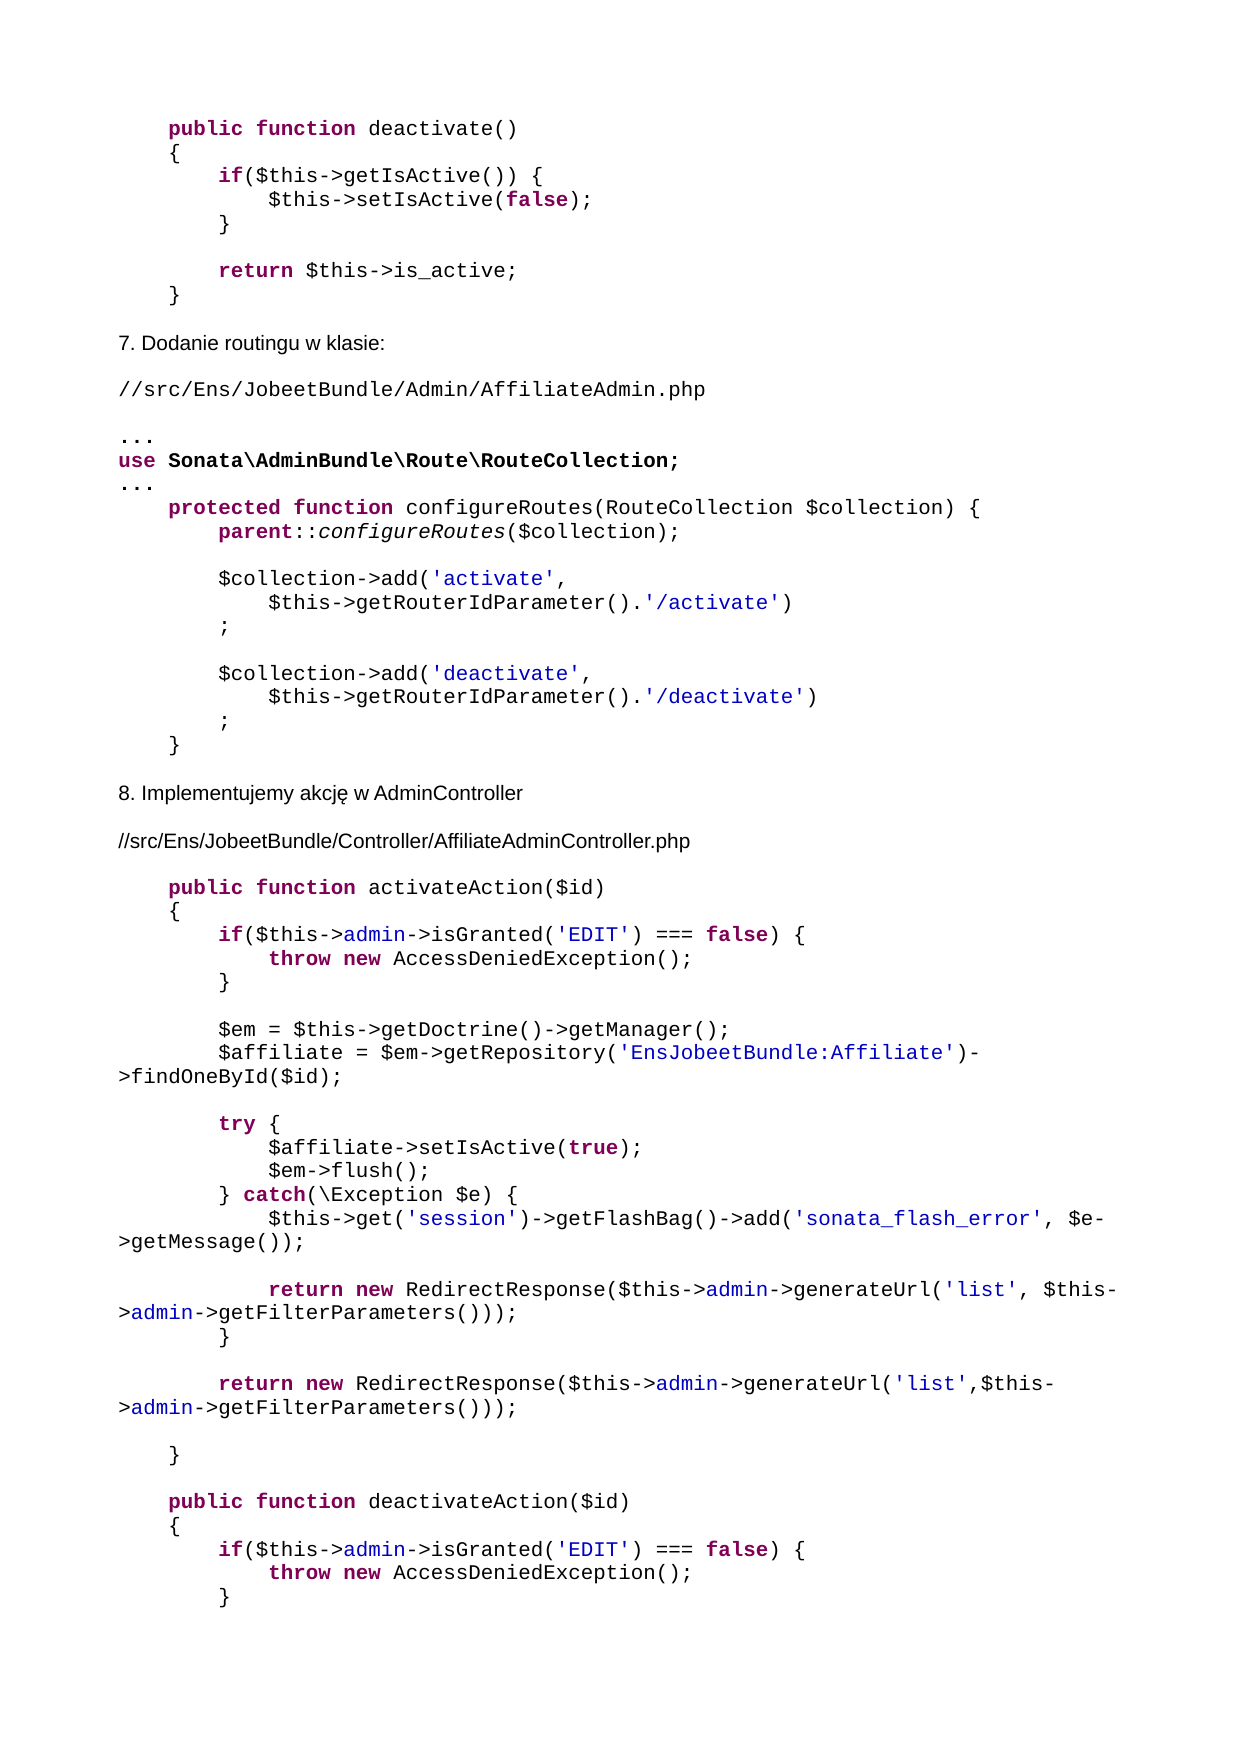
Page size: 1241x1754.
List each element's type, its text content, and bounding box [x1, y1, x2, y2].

text //src/Ens/JobeetBundle/Controller/AffiliateAdminController.php [118, 829, 1122, 853]
text } [118, 733, 1122, 757]
text 8. Implementujemy akcję w AdminController [118, 781, 1122, 805]
text return $this->is_active; [118, 260, 1122, 284]
text 7. Dodanie routingu w klasie: [118, 331, 1122, 355]
text return new RedirectResponse($this->admin->generateUrl('list', $this->admin->getFilterParameters())); [118, 1279, 1122, 1326]
text ; [118, 710, 1122, 733]
text ... [118, 426, 1122, 450]
text { [118, 900, 1122, 924]
text } [118, 971, 1122, 995]
text $em = $this->getDoctrine()->getManager(); [118, 1018, 1122, 1042]
text $collection->add('activate', [118, 568, 1122, 592]
text { [118, 1515, 1122, 1539]
text parent::configureRoutes($collection); [118, 521, 1122, 544]
text if($this->admin->isGranted('EDIT') === false) { [118, 1539, 1122, 1562]
text try { [118, 1113, 1122, 1137]
text } [118, 1586, 1122, 1610]
text //src/Ens/JobeetBundle/Admin/AffiliateAdmin.php [118, 379, 1122, 402]
text if($this->getIsActive()) { [118, 165, 1122, 189]
text public function deactivateAction($id) [118, 1491, 1122, 1515]
text public function deactivate() [118, 118, 1122, 142]
text $this->setIsActive(false); [118, 189, 1122, 213]
text } [118, 213, 1122, 236]
text $em->flush(); [118, 1160, 1122, 1184]
text throw new AccessDeniedException(); [118, 1562, 1122, 1586]
text $this->get('session')->getFlashBag()->add('sonata_flash_error', $e->getMessage()); [118, 1208, 1122, 1255]
text } catch(\Exception $e) { [118, 1184, 1122, 1208]
text public function activateAction($id) [118, 877, 1122, 900]
text { [118, 142, 1122, 165]
text $this->getRouterIdParameter().'/activate') [118, 592, 1122, 615]
text $affiliate = $em->getRepository('EnsJobeetBundle:Affiliate')->findOneById($id); [118, 1042, 1122, 1089]
text } [118, 1444, 1122, 1468]
text } [118, 284, 1122, 307]
text use Sonata\AdminBundle\Route\RouteCollection; [118, 450, 1122, 473]
text } [118, 1326, 1122, 1349]
text ; [118, 615, 1122, 639]
text ... [118, 473, 1122, 497]
text $collection->add('deactivate', [118, 663, 1122, 686]
text $this->getRouterIdParameter().'/deactivate') [118, 686, 1122, 710]
text if($this->admin->isGranted('EDIT') === false) { [118, 924, 1122, 948]
text return new RedirectResponse($this->admin->generateUrl('list',$this->admin->getFilterParameters())); [118, 1373, 1122, 1421]
text throw new AccessDeniedException(); [118, 948, 1122, 971]
text $affiliate->setIsActive(true); [118, 1137, 1122, 1160]
text protected function configureRoutes(RouteCollection $collection) { [118, 497, 1122, 521]
